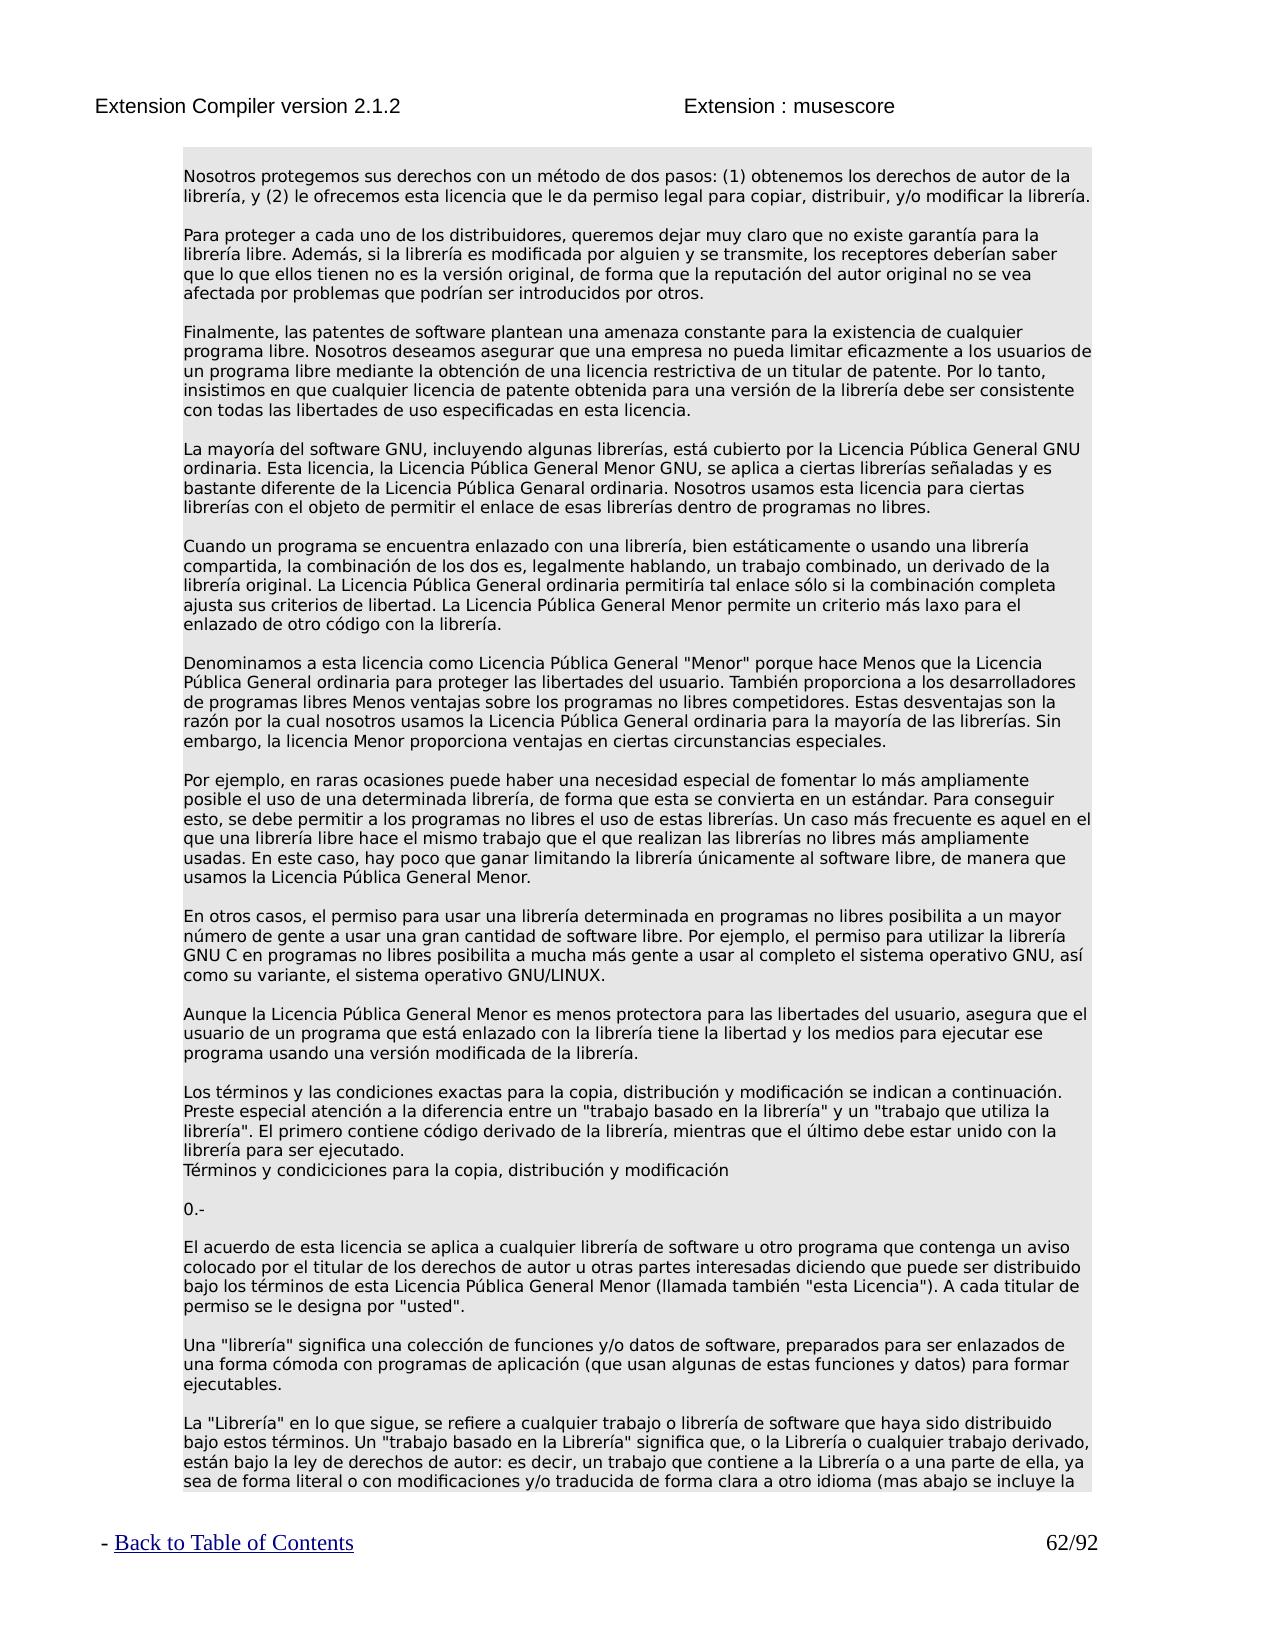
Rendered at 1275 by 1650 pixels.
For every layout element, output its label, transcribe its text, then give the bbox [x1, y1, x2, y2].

text La "Librería" en lo que sigue, se refiere a cualquier trabajo o librería de software que haya sido distribuido bajo estos términos. Un "trabajo basado en la Librería" significa que, o la Librería o cualquier trabajo derivado, están bajo la ley de derechos de autor: es decir, un trabajo que contiene a la Librería o a una parte de ella, ya sea de forma literal o con modificaciones y/o traducida de forma clara a otro idioma (mas abajo se incluye la [183, 1414, 1092, 1492]
text Nosotros protegemos sus derechos con un método de dos pasos: (1) obtenemos los derechos de autor de la librería, y (2) le ofrecemos esta licencia que le da permiso legal para copiar, distribuir, y/o modificar la librería. [183, 167, 1092, 206]
text El acuerdo de esta licencia se aplica a cualquier librería de software u otro programa que contenga un aviso colocado por el titular de los derechos de autor u otras partes interesadas diciendo que puede ser distribuido bajo los términos de esta Licencia Pública General Menor (llamada también "esta Licencia"). A cada titular de permiso se le designa por "usted". [183, 1238, 1092, 1316]
text Aunque la Licencia Pública General Menor es menos protectora para las libertades del usuario, asegura que el usuario de un programa que está enlazado con la librería tiene la libertad y los medios para ejecutar ese programa usando una versión modificada de la librería. [183, 1004, 1092, 1063]
text Una "librería" significa una colección de funciones y/o datos de software, preparados para ser enlazados de una forma cómoda con programas de aplicación (que usan algunas de estas funciones y datos) para formar ejecutables. [183, 1336, 1092, 1394]
text En otros casos, el permiso para usar una librería determinada en programas no libres posibilita a un mayor número de gente a usar una gran cantidad de software libre. Por ejemplo, el permiso para utilizar la librería GNU C en programas no libres posibilita a mucha más gente a usar al completo el sistema operativo GNU, así como su variante, el sistema operativo GNU/LINUX. [183, 907, 1092, 985]
text Los términos y las condiciones exactas para la copia, distribución y modificación se indican a continuación. Preste especial atención a la diferencia entre un "trabajo basado en la librería" y un "trabajo que utiliza la librería". El primero contiene código derivado de la librería, mientras que el último debe estar unido con la librería para ser ejecutado. [183, 1082, 1092, 1160]
text Cuando un programa se encuentra enlazado con una librería, bien estáticamente o usando una librería compartida, la combinación de los dos es, legalmente hablando, un trabajo combinado, un derivado de la librería original. La Licencia Pública General ordinaria permitiría tal enlace sólo si la combinación completa ajusta sus criterios de libertad. La Licencia Pública General Menor permite un criterio más laxo para el enlazado de otro código con la librería. [183, 537, 1092, 634]
text La mayoría del software GNU, incluyendo algunas librerías, está cubierto por la Licencia Pública General GNU ordinaria. Esta licencia, la Licencia Pública General Menor GNU, se aplica a ciertas librerías señaladas y es bastante diferente de la Licencia Pública Genaral ordinaria. Nosotros usamos esta licencia para ciertas librerías con el objeto de permitir el enlace de esas librerías dentro de programas no libres. [183, 440, 1092, 518]
text Por ejemplo, en raras ocasiones puede haber una necesidad especial de fomentar lo más ampliamente posible el uso de una determinada librería, de forma que esta se convierta en un estándar. Para conseguir esto, se debe permitir a los programas no libres el uso de estas librerías. Un caso más frecuente es aquel en el que una librería libre hace el mismo trabajo que el que realizan las librerías no libres más ampliamente usadas. En este caso, hay poco que ganar limitando la librería únicamente al software libre, de manera que usamos la Licencia Pública General Menor. [183, 771, 1092, 888]
text Para proteger a cada uno de los distribuidores, queremos dejar muy claro que no existe garantía para la librería libre. Además, si la librería es modificada por alguien y se transmite, los receptores deberían saber que lo que ellos tienen no es la versión original, de forma que la reputación del autor original no se vea afectada por problemas que podrían ser introducidos por otros. [183, 225, 1092, 303]
text Denominamos a esta licencia como Licencia Pública General "Menor" porque hace Menos que la Licencia Pública General ordinaria para proteger las libertades del usuario. También proporciona a los desarrolladores de programas libres Menos ventajas sobre los programas no libres competidores. Estas desventajas son la razón por la cual nosotros usamos la Licencia Pública General ordinaria para la mayoría de las librerías. Sin embargo, la licencia Menor proporciona ventajas en ciertas circunstancias especiales. [183, 654, 1092, 751]
text 0.- [183, 1199, 1092, 1219]
text Términos y condiciciones para la copia, distribución y modificación [183, 1160, 1092, 1180]
text Finalmente, las patentes de software plantean una amenaza constante para la existencia de cualquier programa libre. Nosotros deseamos asegurar que una empresa no pueda limitar eficazmente a los usuarios de un programa libre mediante la obtención de una licencia restrictiva de un titular de patente. Por lo tanto, insistimos en que cualquier licencia de patente obtenida para una versión de la librería debe ser consistente con todas las libertades de uso especificadas en esta licencia. [183, 323, 1092, 420]
